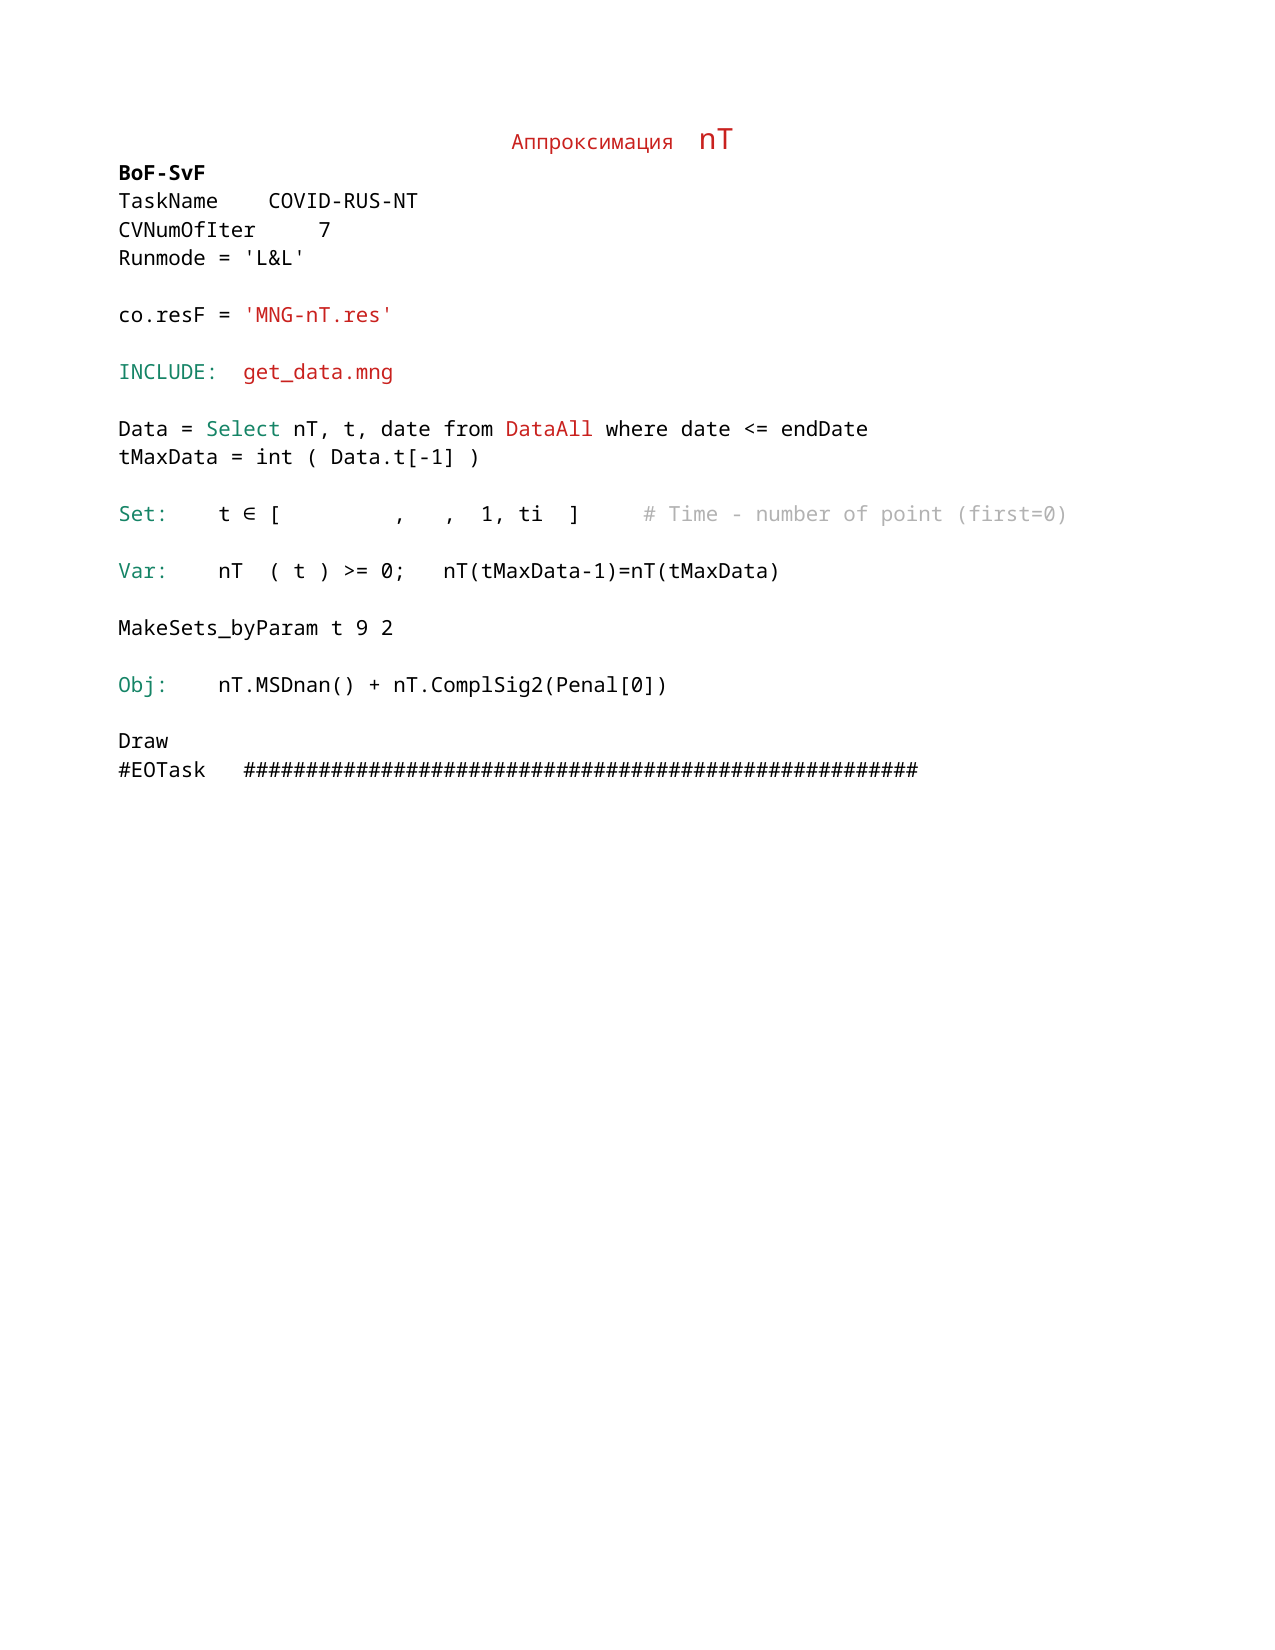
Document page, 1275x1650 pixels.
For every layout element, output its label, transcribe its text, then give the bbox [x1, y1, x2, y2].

text CVNumOfIter 7 [118, 215, 1157, 243]
text tMaxData = int ( Data.t[-1] ) [118, 442, 1157, 471]
text Runmode = 'L&L' [118, 243, 1157, 272]
text Var: nT ( t ) >= 0; nT(tMaxData-1)=nT(tMaxData) [118, 556, 1157, 584]
text Set: t ∈ [ , , 1, ti ] # Time - number of point (first=0) [118, 499, 1157, 527]
text TaskName COVID-RUS-NT [118, 186, 1157, 215]
text co.resF = 'MNG-nT.res' [118, 300, 1157, 328]
text BoF-SvF [118, 158, 1157, 186]
text INCLUDE: get_data.mng [118, 357, 1157, 385]
text Аппроксимация nT [118, 118, 1157, 158]
text Obj: nT.MSDnan() + nT.ComplSig2(Penal[0]) [118, 670, 1157, 698]
text Draw [118, 727, 1157, 755]
text MakeSets_byParam t 9 2 [118, 613, 1157, 641]
text #EOTask ###################################################### [118, 755, 1157, 783]
text Data = Select nT, t, date from DataAll where date <= endDate [118, 414, 1157, 442]
